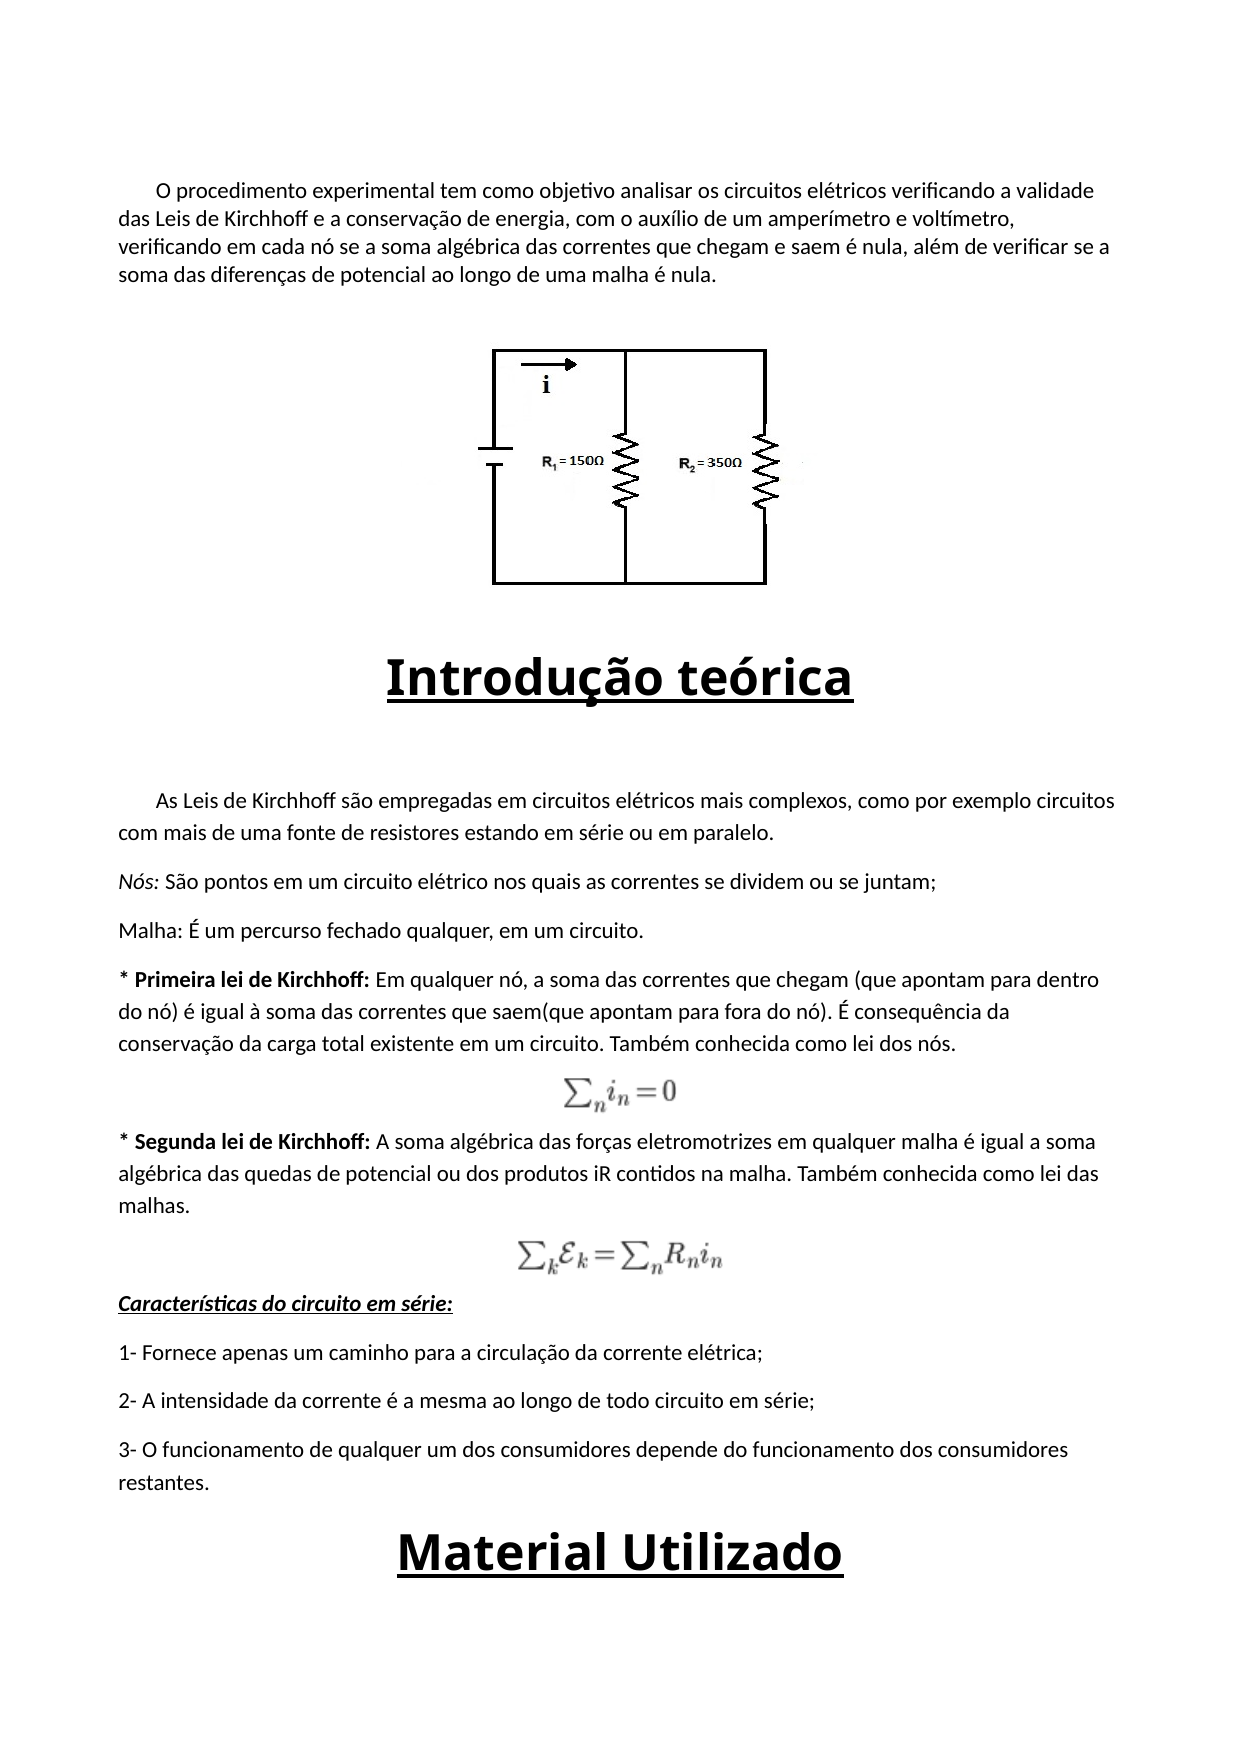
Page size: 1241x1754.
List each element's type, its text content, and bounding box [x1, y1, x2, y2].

text Nós: São pontos em um circuito elétrico nos quais as correntes se dividem ou se juntam; [118, 867, 1122, 895]
text Características do circuito em série: [118, 1289, 1122, 1317]
text Malha: É um percurso fechado qualquer, em um circuito. [118, 916, 1122, 944]
text 1- Fornece apenas um caminho para a circulação da corrente elétrica; [118, 1338, 1122, 1366]
text As Leis de Kirchhoff são empregadas em circuitos elétricos mais complexos, como por exemplo circuitos com mais de uma fonte de resistores estando em série ou em paralelo. [118, 786, 1122, 846]
text 2- A intensidade da corrente é a mesma ao longo de todo circuito em série; [118, 1387, 1122, 1415]
text Material Utilizado [118, 1517, 1122, 1585]
picture [400, 342, 840, 593]
picture [563, 1078, 677, 1114]
text * Primeira lei de Kirchhoff: Em qualquer nó, a soma das correntes que chegam (que apontam para dentro do nó) é igual à soma das correntes que saem(que apontam para fora do nó). É consequência da conservação da carga total existente em um circuito. Também conhecida como lei dos nós. [118, 965, 1122, 1057]
text Introdução teórica [118, 642, 1122, 710]
text 3- O funcionamento de qualquer um dos consumidores depende do funcionamento dos consumidores restantes. [118, 1436, 1122, 1496]
picture [517, 1240, 723, 1276]
text * Segunda lei de Kirchhoff: A soma algébrica das forças eletromotrizes em qualquer malha é igual a soma algébrica das quedas de potencial ou dos produtos iR contidos na malha. Também conhecida como lei das malhas. [118, 1127, 1122, 1219]
text O procedimento experimental tem como objetivo analisar os circuitos elétricos verificando a validade das Leis de Kirchhoff e a conservação de energia, com o auxílio de um amperímetro e voltímetro, verificando em cada nó se a soma algébrica das correntes que chegam e saem é nula, além de verificar se a soma das diferenças de potencial ao longo de uma malha é nula. [118, 176, 1122, 288]
